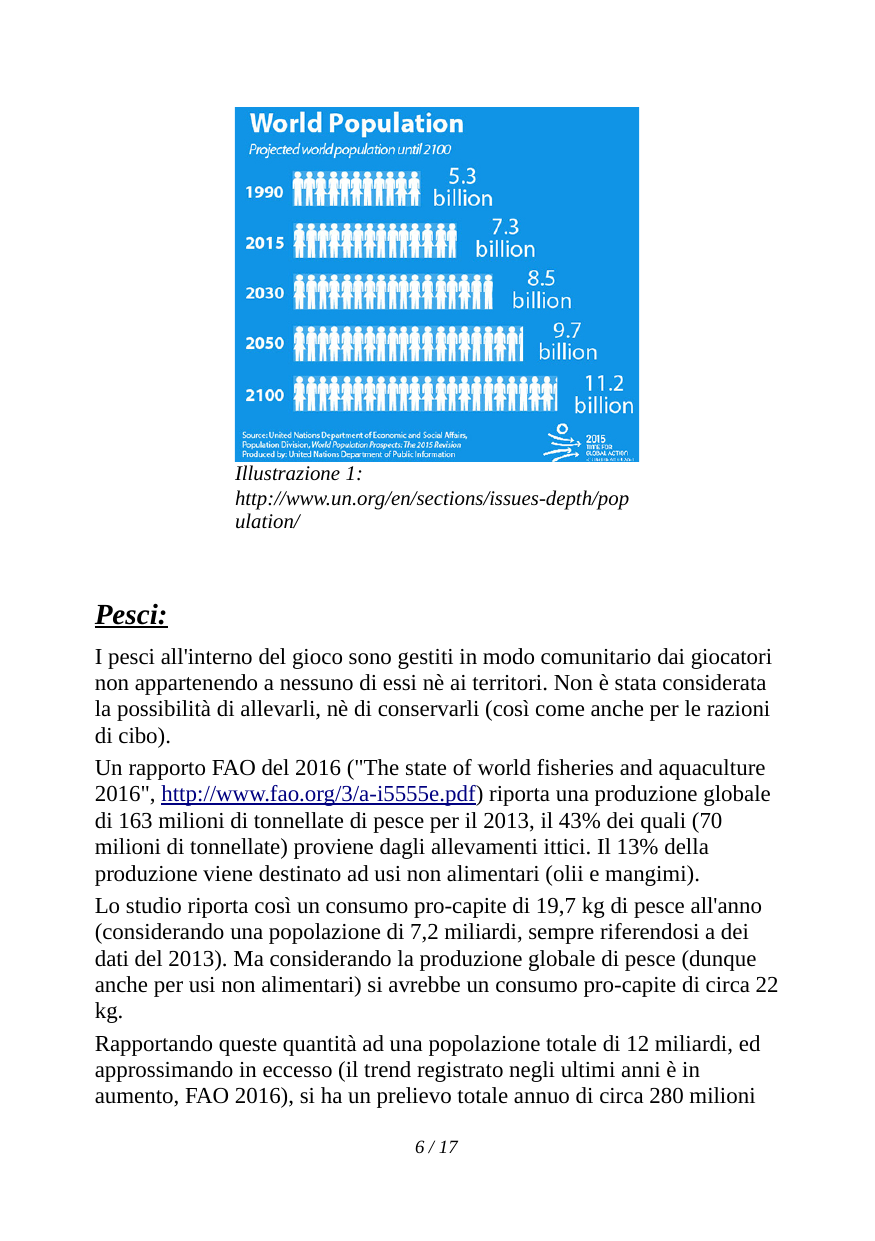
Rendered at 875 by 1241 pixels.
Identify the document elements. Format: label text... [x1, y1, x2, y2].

text Lo studio riporta così un consumo pro-capite di 19,7 kg di pesce all'anno (considerando una popolazione di 7,2 miliardi, sempre riferendosi a dei dati del 2013). Ma considerando la produzione globale di pesce (dunque anche per usi non alimentari) si avrebbe un consumo pro-capite di circa 22 kg. [94, 892, 779, 1024]
subtitle Pesci: [94, 597, 779, 630]
text I pesci all'interno del gioco sono gestiti in modo comunitario dai giocatori non appartenendo a nessuno di essi nè ai territori. Non è stata considerata la possibilità di allevarli, nè di conservarli (così come anche per le razioni di cibo). [94, 643, 779, 748]
picture [234, 107, 640, 462]
text Illustrazione 1: http://www.un.org/en/sections/issues-depth/population/ [235, 462, 639, 533]
text Rapportando queste quantità ad una popolazione totale di 12 miliardi, ed approssimando in eccesso (il trend registrato negli ultimi anni è in aumento, FAO 2016), si ha un prelievo totale annuo di circa 280 milioni [94, 1029, 779, 1109]
text Un rapporto FAO del 2016 ("The state of world fisheries and aquaculture 2016", http://www.fao.org/3/a-i5555e.pdf) riporta una produzione globale di 163 milioni di tonnellate di pesce per il 2013, il 43% dei quali (70 milioni di tonnellate) proviene dagli allevamenti ittici. Il 13% della produzione viene destinato ad usi non alimentari (olii e mangimi). [94, 754, 779, 886]
